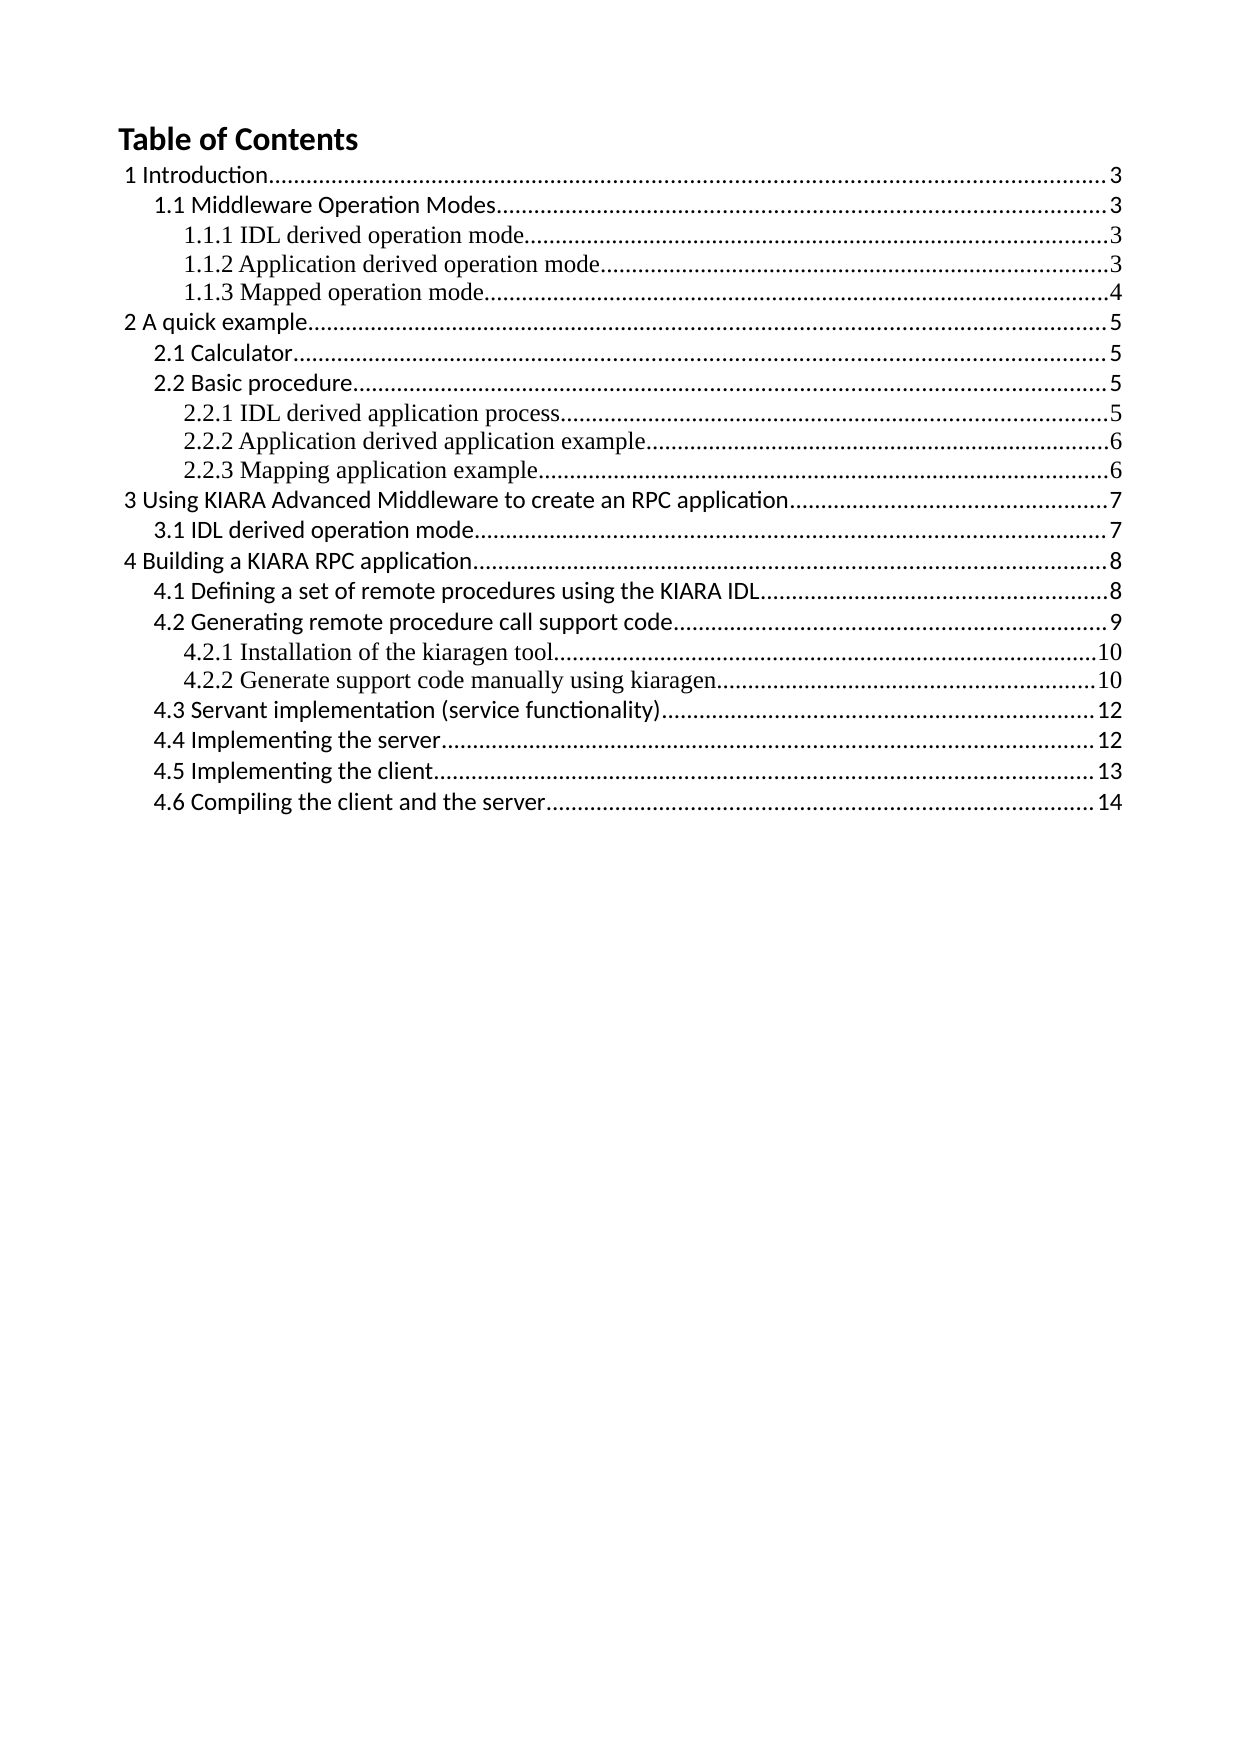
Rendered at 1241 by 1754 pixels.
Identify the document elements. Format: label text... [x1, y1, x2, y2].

text 2.2 Basic procedure 5 [148, 367, 1122, 398]
text 2.2.3 Mapping application example 6 [177, 455, 1122, 484]
text 4.2 Generating remote procedure call support code 9 [148, 606, 1122, 637]
text 2.1 Calculator 5 [148, 337, 1122, 367]
text 4.6 Compiling the client and the server 14 [148, 786, 1122, 816]
text 4.2.1 Installation of the kiaragen tool 10 [177, 637, 1122, 665]
text 4.4 Implementing the server 12 [148, 724, 1122, 755]
text 4.1 Defining a set of remote procedures using the KIARA IDL 8 [148, 576, 1122, 606]
text 4.3 Servant implementation (service functionality) 12 [148, 694, 1122, 724]
text 1.1.1 IDL derived operation mode 3 [177, 220, 1122, 249]
subtitle Table of Contents [118, 118, 1122, 159]
text 1.1.3 Mapped operation mode 4 [177, 277, 1122, 306]
text 3 Using KIARA Advanced Middleware to create an RPC application 7 [118, 484, 1122, 514]
text 4 Building a KIARA RPC application 8 [118, 545, 1122, 576]
text 4.2.2 Generate support code manually using kiaragen 10 [177, 665, 1122, 694]
text 1 Introduction 3 [118, 159, 1122, 189]
text 3.1 IDL derived operation mode 7 [148, 514, 1122, 545]
text 2.2.1 IDL derived application process 5 [177, 398, 1122, 426]
text 4.5 Implementing the client 13 [148, 755, 1122, 786]
text 2 A quick example 5 [118, 306, 1122, 337]
text 2.2.2 Application derived application example 6 [177, 426, 1122, 455]
text 1.1 Middleware Operation Modes 3 [148, 189, 1122, 220]
text 1.1.2 Application derived operation mode 3 [177, 249, 1122, 277]
